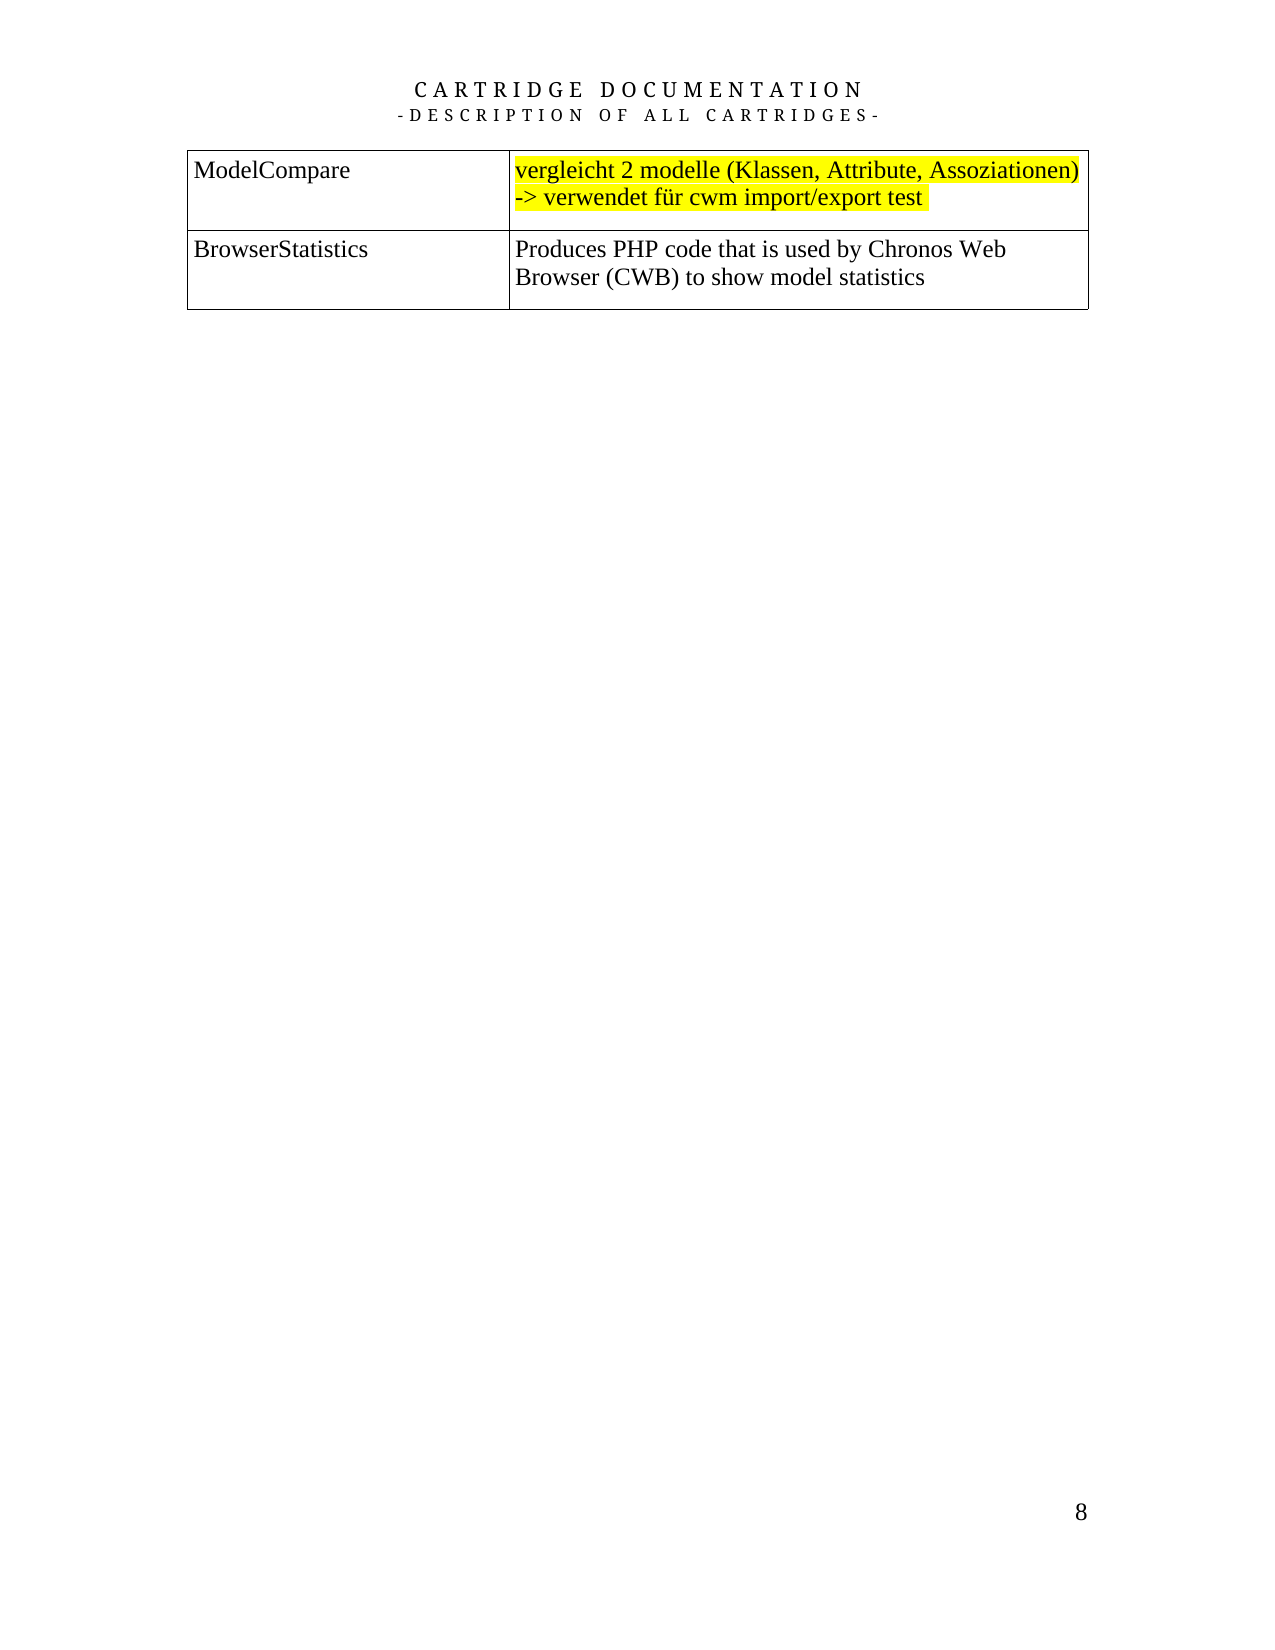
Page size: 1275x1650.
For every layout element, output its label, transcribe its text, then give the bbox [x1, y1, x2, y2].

table_cell BrowserStatistics [188, 231, 509, 309]
table_cell vergleicht 2 modelle (Klassen, Attribute, Assoziationen) -> verwendet für cwm import/export test [510, 151, 1088, 229]
table_cell Produces PHP code that is used by Chronos Web Browser (CWB) to show model statistics [510, 231, 1088, 309]
table_cell ModelCompare [188, 151, 509, 229]
